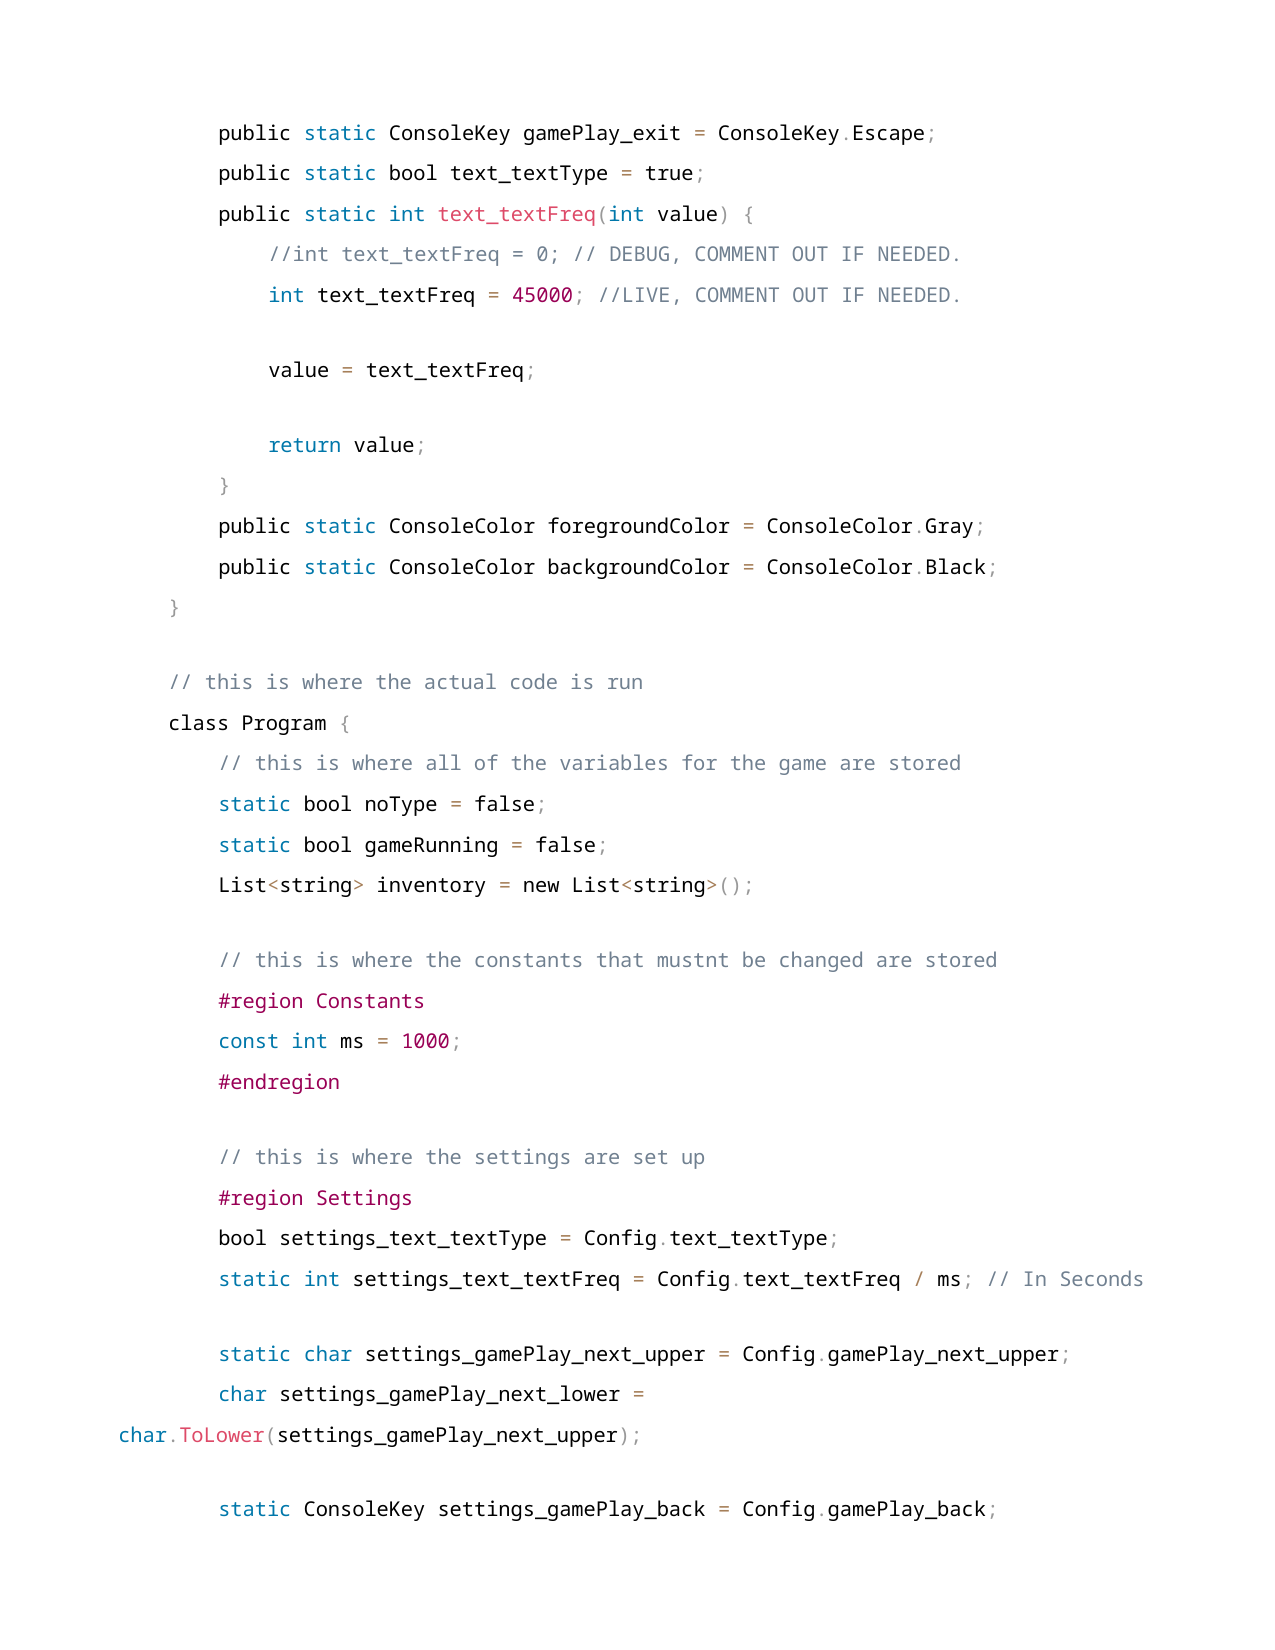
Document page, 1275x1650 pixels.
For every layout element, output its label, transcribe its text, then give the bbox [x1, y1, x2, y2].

text bool settings_text_textType = Config.text_textType; [118, 1224, 1157, 1252]
text #region Settings [118, 1183, 1157, 1211]
text int text_textFreq = 45000; //LIVE, COMMENT OUT IF NEEDED. [118, 281, 1157, 309]
text public static bool text_textType = true; [118, 159, 1157, 187]
text public static int text_textFreq(int value) { [118, 199, 1157, 227]
text //int text_textFreq = 0; // DEBUG, COMMENT OUT IF NEEDED. [118, 240, 1157, 268]
text } [118, 593, 1157, 621]
text static char settings_gamePlay_next_upper = Config.gamePlay_next_upper; [118, 1339, 1157, 1367]
text static int settings_text_textFreq = Config.text_textFreq / ms; // In Seconds [118, 1264, 1157, 1292]
text static ConsoleKey settings_gamePlay_back = Config.gamePlay_back; [118, 1495, 1157, 1523]
text const int ms = 1000; [118, 1027, 1157, 1055]
text // this is where the actual code is run [118, 668, 1157, 696]
text #endregion [118, 1068, 1157, 1096]
text char settings_gamePlay_next_lower = char.ToLower(settings_gamePlay_next_upper); [118, 1380, 1157, 1448]
text #region Constants [118, 986, 1157, 1014]
text List<string> inventory = new List<string>(); [118, 871, 1157, 899]
text value = text_textFreq; [118, 356, 1157, 383]
text // this is where all of the variables for the game are stored [118, 749, 1157, 777]
text static bool noType = false; [118, 790, 1157, 818]
text public static ConsoleKey gamePlay_exit = ConsoleKey.Escape; [118, 118, 1157, 146]
text // this is where the constants that mustnt be changed are stored [118, 946, 1157, 974]
text } [118, 471, 1157, 499]
text static bool gameRunning = false; [118, 830, 1157, 858]
text class Program { [118, 708, 1157, 736]
text public static ConsoleColor backgroundColor = ConsoleColor.Black; [118, 552, 1157, 580]
text return value; [118, 430, 1157, 458]
text // this is where the settings are set up [118, 1143, 1157, 1171]
text public static ConsoleColor foregroundColor = ConsoleColor.Gray; [118, 512, 1157, 540]
